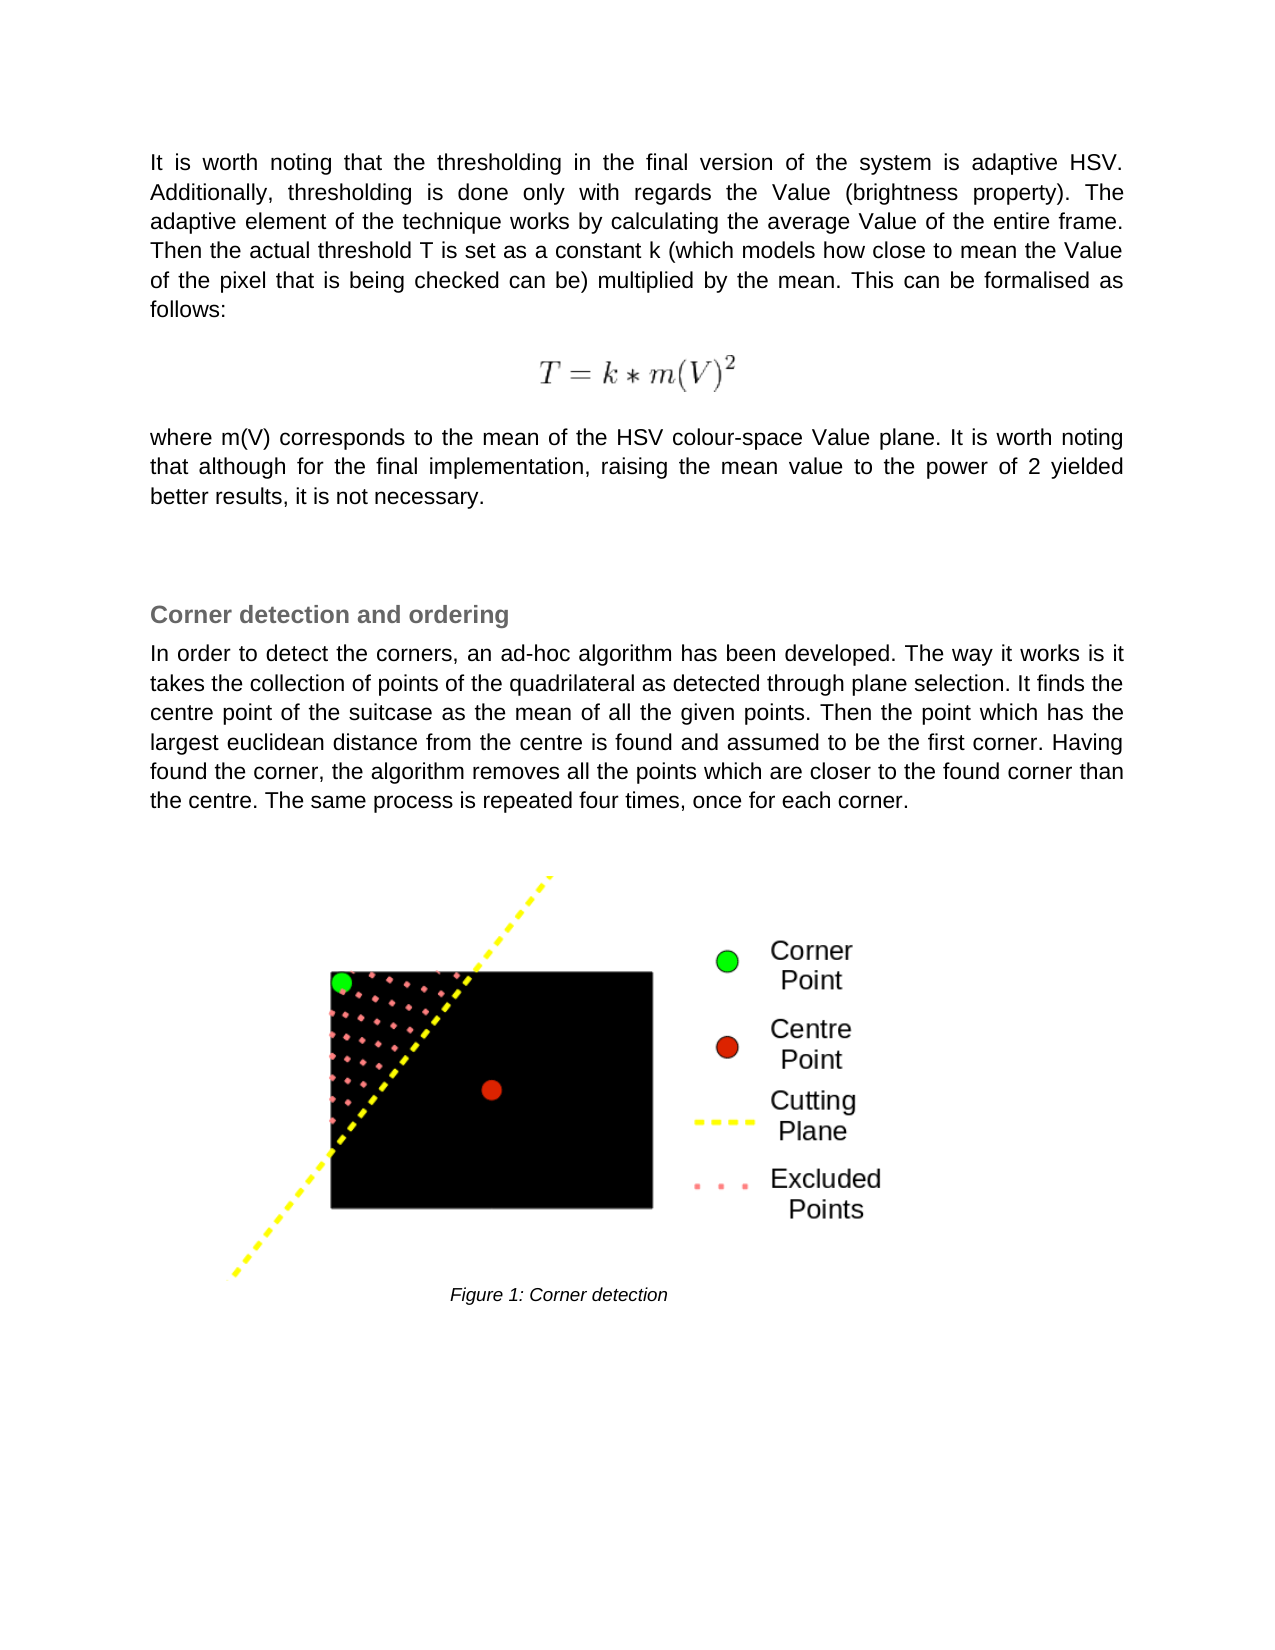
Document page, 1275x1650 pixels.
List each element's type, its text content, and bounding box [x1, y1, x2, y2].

text It is worth noting that the thresholding in the final version of the system is adaptive HSV. Additionally, thresholding is done only with regards the Value (brightness property). The adaptive element of the technique works by calculating the average Value of the entire frame. Then the actual threshold T is set as a constant k (which models how close to mean the Value of the pixel that is being checked can be) multiplied by the mean. This can be formalised as follows: [150, 150, 1125, 322]
subtitle Corner detection and ordering [150, 601, 1125, 629]
text where m(V) corresponds to the mean of the HSV colour-space Value plane. It is worth noting that although for the final implementation, raising the mean value to the power of 2 yielded better results, it is not necessary. [150, 425, 1125, 509]
text In order to detect the corners, an ad-hoc algorithm has been developed. The way it works is it takes the collection of points of the quadrilateral as detected through plane selection. It finds the centre point of the suitcase as the mean of all the given points. Then the point which has the largest euclidean distance from the centre is found and assumed to be the first corner. Having found the corner, the algorithm removes all the points which are closer to the found corner than the centre. The same process is repeated four times, once for each corner. [150, 641, 1125, 814]
text Figure 1: Corner detection [375, 1284, 1125, 1306]
picture [225, 876, 913, 1281]
picture [539, 355, 736, 392]
